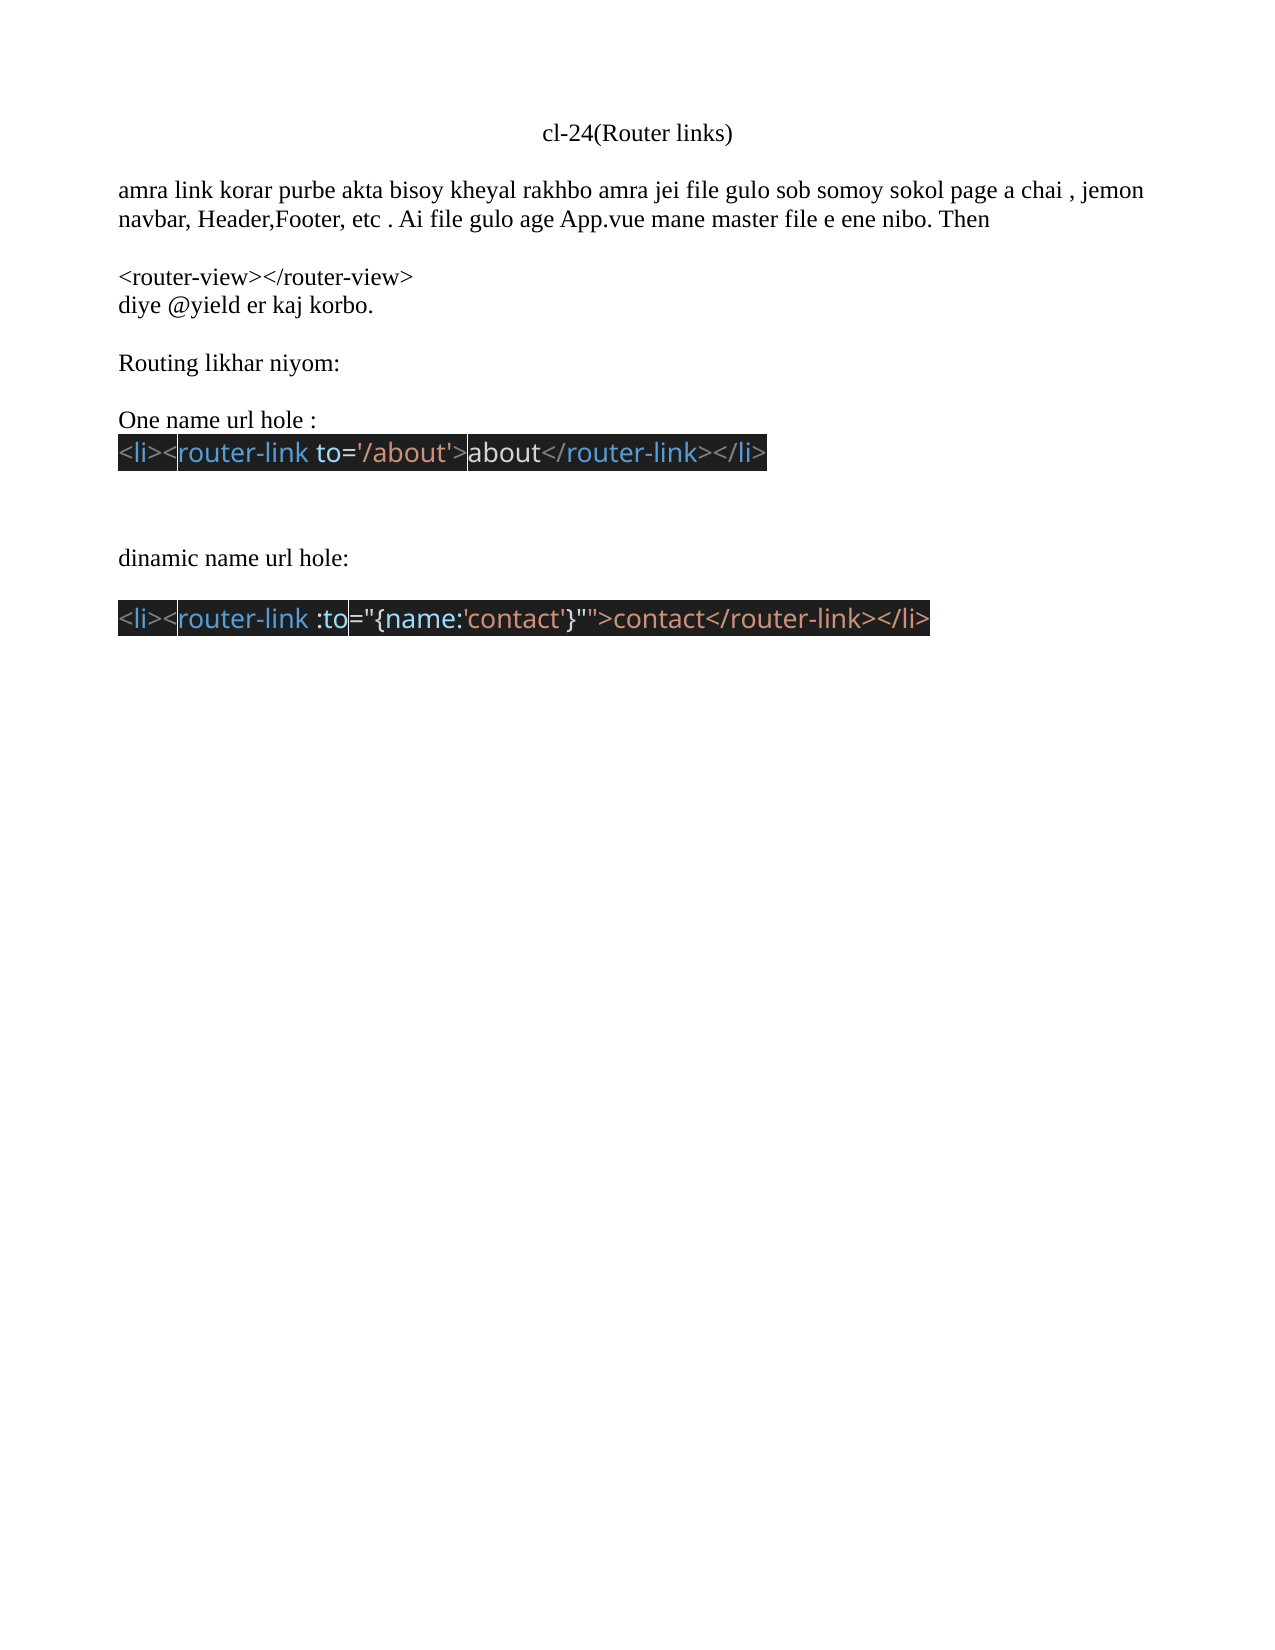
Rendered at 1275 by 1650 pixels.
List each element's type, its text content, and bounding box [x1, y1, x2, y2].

text cl-24(Router links) [118, 118, 1157, 147]
text dinamic name url hole: [118, 543, 1157, 572]
text Routing likhar niyom: [118, 348, 1157, 377]
text <li><router-link :to="{name:'contact'}"">contact</router-link></li> [118, 600, 1157, 636]
text navbar, Header,Footer, etc . Ai file gulo age App.vue mane master file e ene nibo. Then [118, 204, 1157, 233]
text <router-view></router-view> [118, 262, 1157, 291]
text diye @yield er kaj korbo. [118, 291, 1157, 319]
text amra link korar purbe akta bisoy kheyal rakhbo amra jei file gulo sob somoy sokol page a chai , jemon [118, 176, 1157, 204]
text One name url hole : [118, 406, 1157, 434]
text <li><router-link to='/about'>about</router-link></li> [118, 434, 1157, 471]
